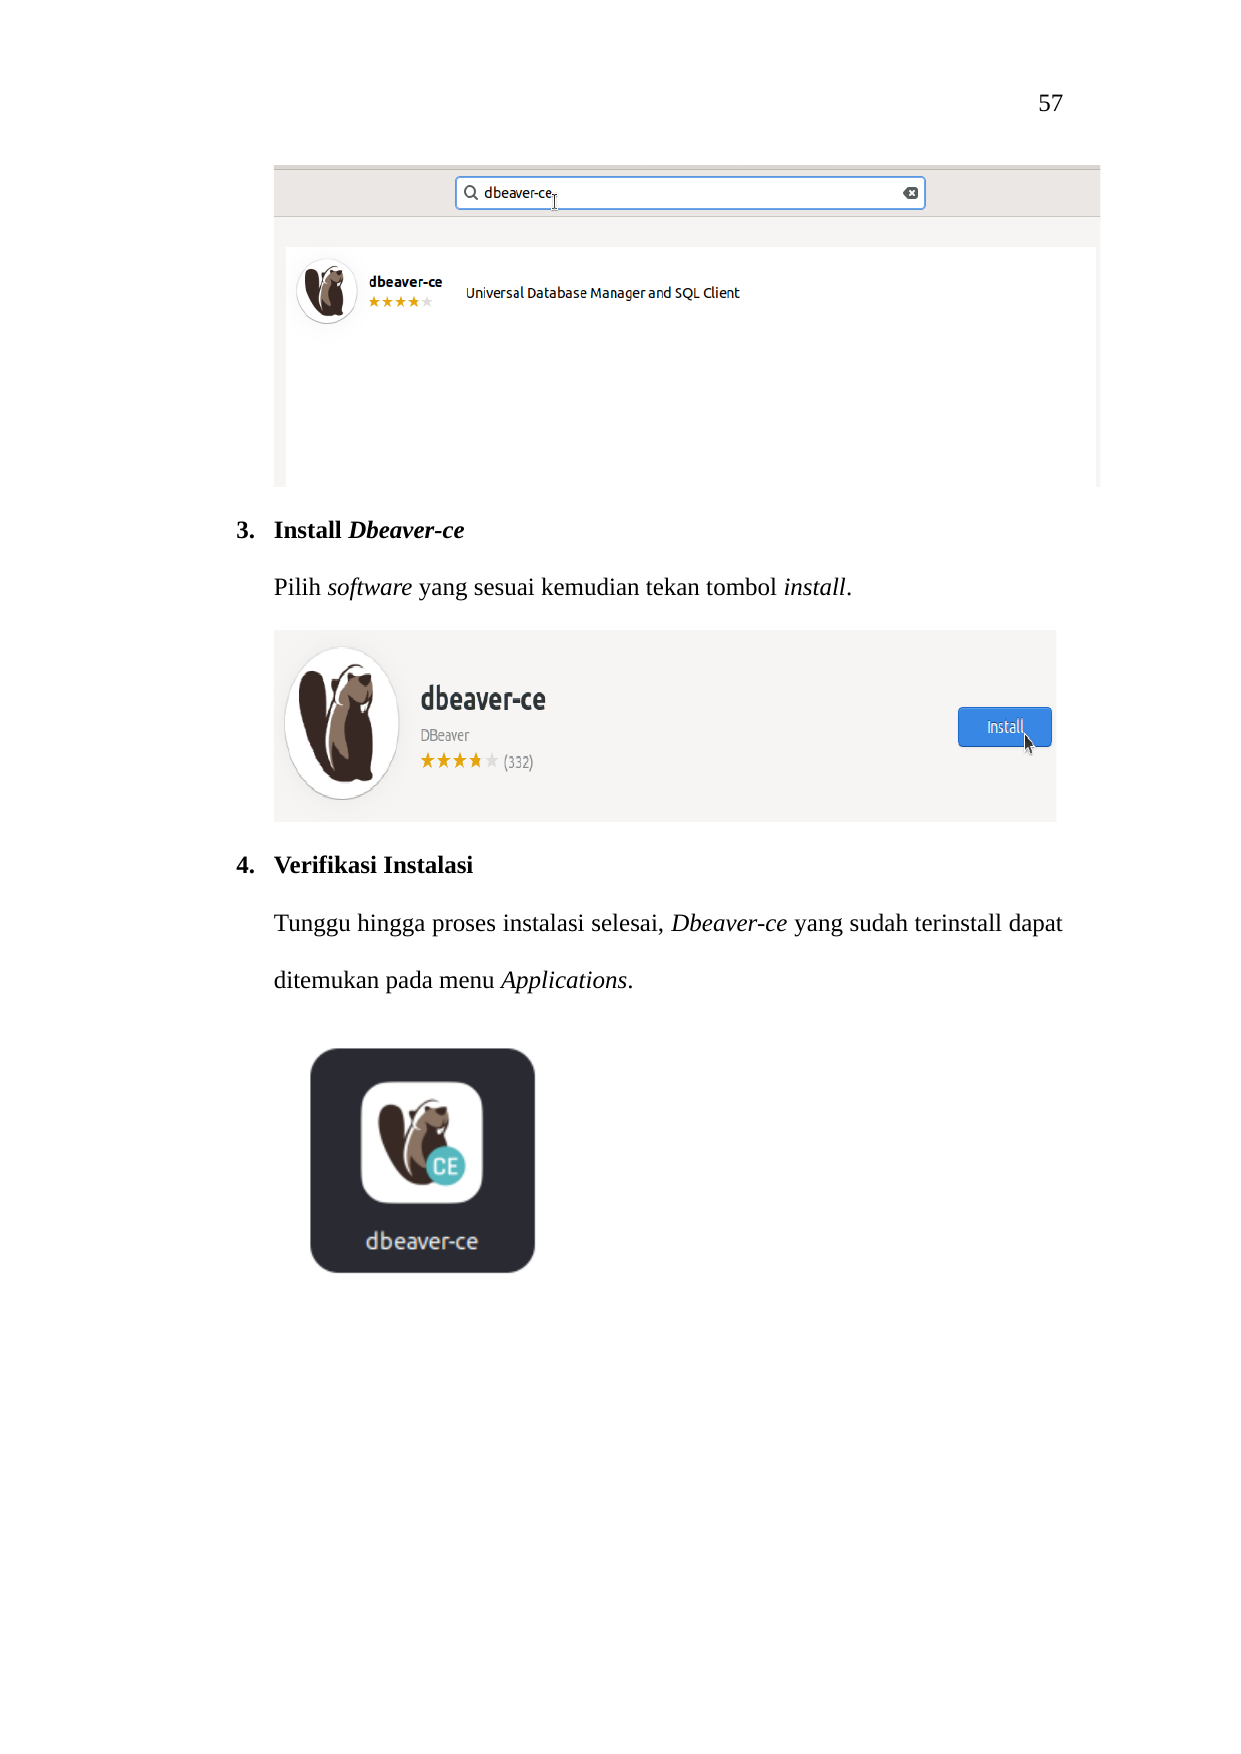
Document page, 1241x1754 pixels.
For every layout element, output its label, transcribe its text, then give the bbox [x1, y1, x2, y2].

list Tunggu hingga proses instalasi selesai, Dbeaver-ce yang sudah terinstall dapat ditemukan pada menu Applications. [236, 908, 1063, 994]
list Verifikasi Instalasi [236, 850, 1063, 879]
picture [273, 630, 1057, 822]
list Install Dbeaver-ce [236, 515, 1063, 544]
picture [273, 1022, 576, 1292]
list Pilih software yang sesuai kemudian tekan tombol install. [236, 572, 1063, 601]
picture [273, 165, 1101, 487]
